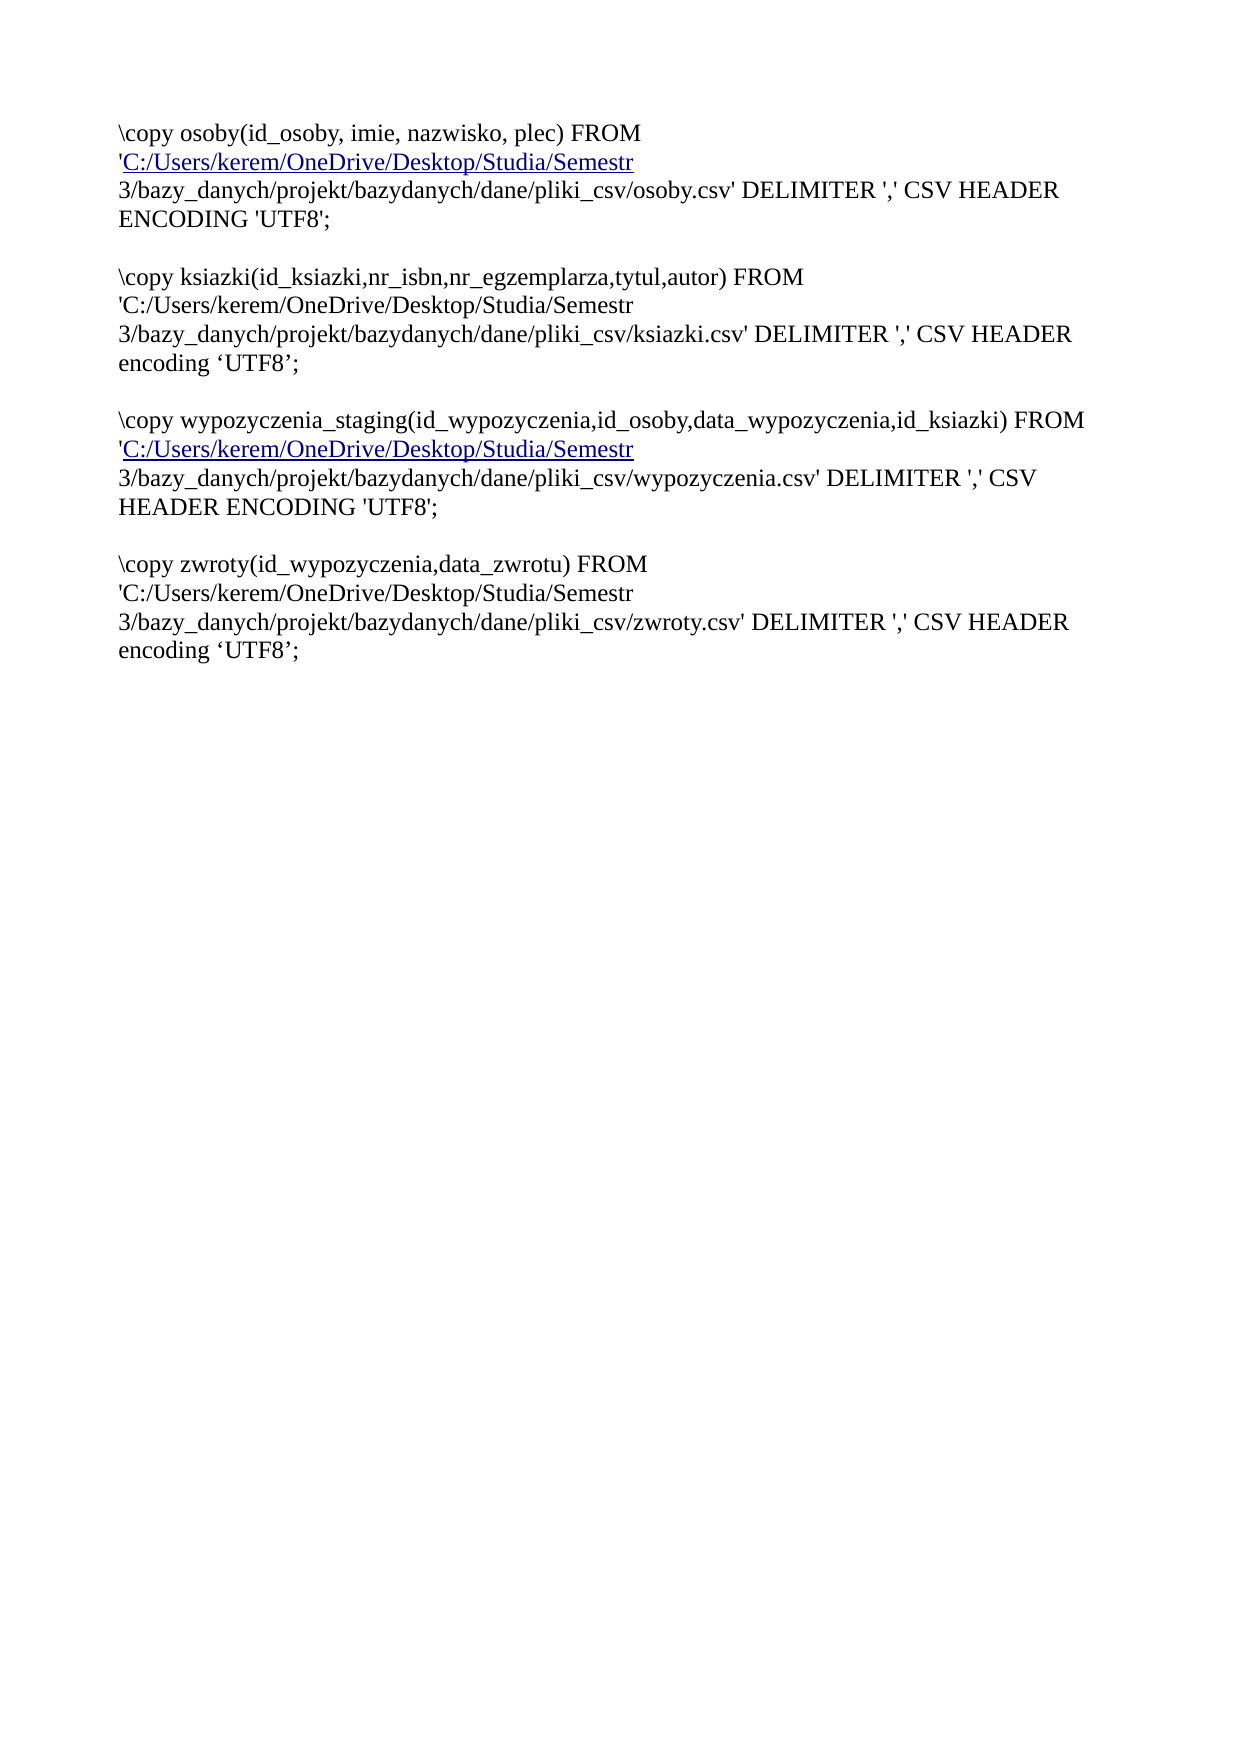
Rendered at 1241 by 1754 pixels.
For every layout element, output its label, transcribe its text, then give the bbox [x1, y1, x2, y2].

text \copy zwroty(id_wypozyczenia,data_zwrotu) FROM 'C:/Users/kerem/OneDrive/Desktop/Studia/Semestr 3/bazy_danych/projekt/bazydanych/dane/pliki_csv/zwroty.csv' DELIMITER ',' CSV HEADER encoding ‘UTF8’; [118, 549, 1122, 664]
text \copy wypozyczenia_staging(id_wypozyczenia,id_osoby,data_wypozyczenia,id_ksiazki) FROM 'C:/Users/kerem/OneDrive/Desktop/Studia/Semestr 3/bazy_danych/projekt/bazydanych/dane/pliki_csv/wypozyczenia.csv' DELIMITER ',' CSV HEADER ENCODING 'UTF8'; [118, 406, 1122, 521]
text \copy ksiazki(id_ksiazki,nr_isbn,nr_egzemplarza,tytul,autor) FROM 'C:/Users/kerem/OneDrive/Desktop/Studia/Semestr 3/bazy_danych/projekt/bazydanych/dane/pliki_csv/ksiazki.csv' DELIMITER ',' CSV HEADER encoding ‘UTF8’; [118, 262, 1122, 377]
text \copy osoby(id_osoby, imie, nazwisko, plec) FROM 'C:/Users/kerem/OneDrive/Desktop/Studia/Semestr 3/bazy_danych/projekt/bazydanych/dane/pliki_csv/osoby.csv' DELIMITER ',' CSV HEADER ENCODING 'UTF8'; [118, 118, 1122, 233]
